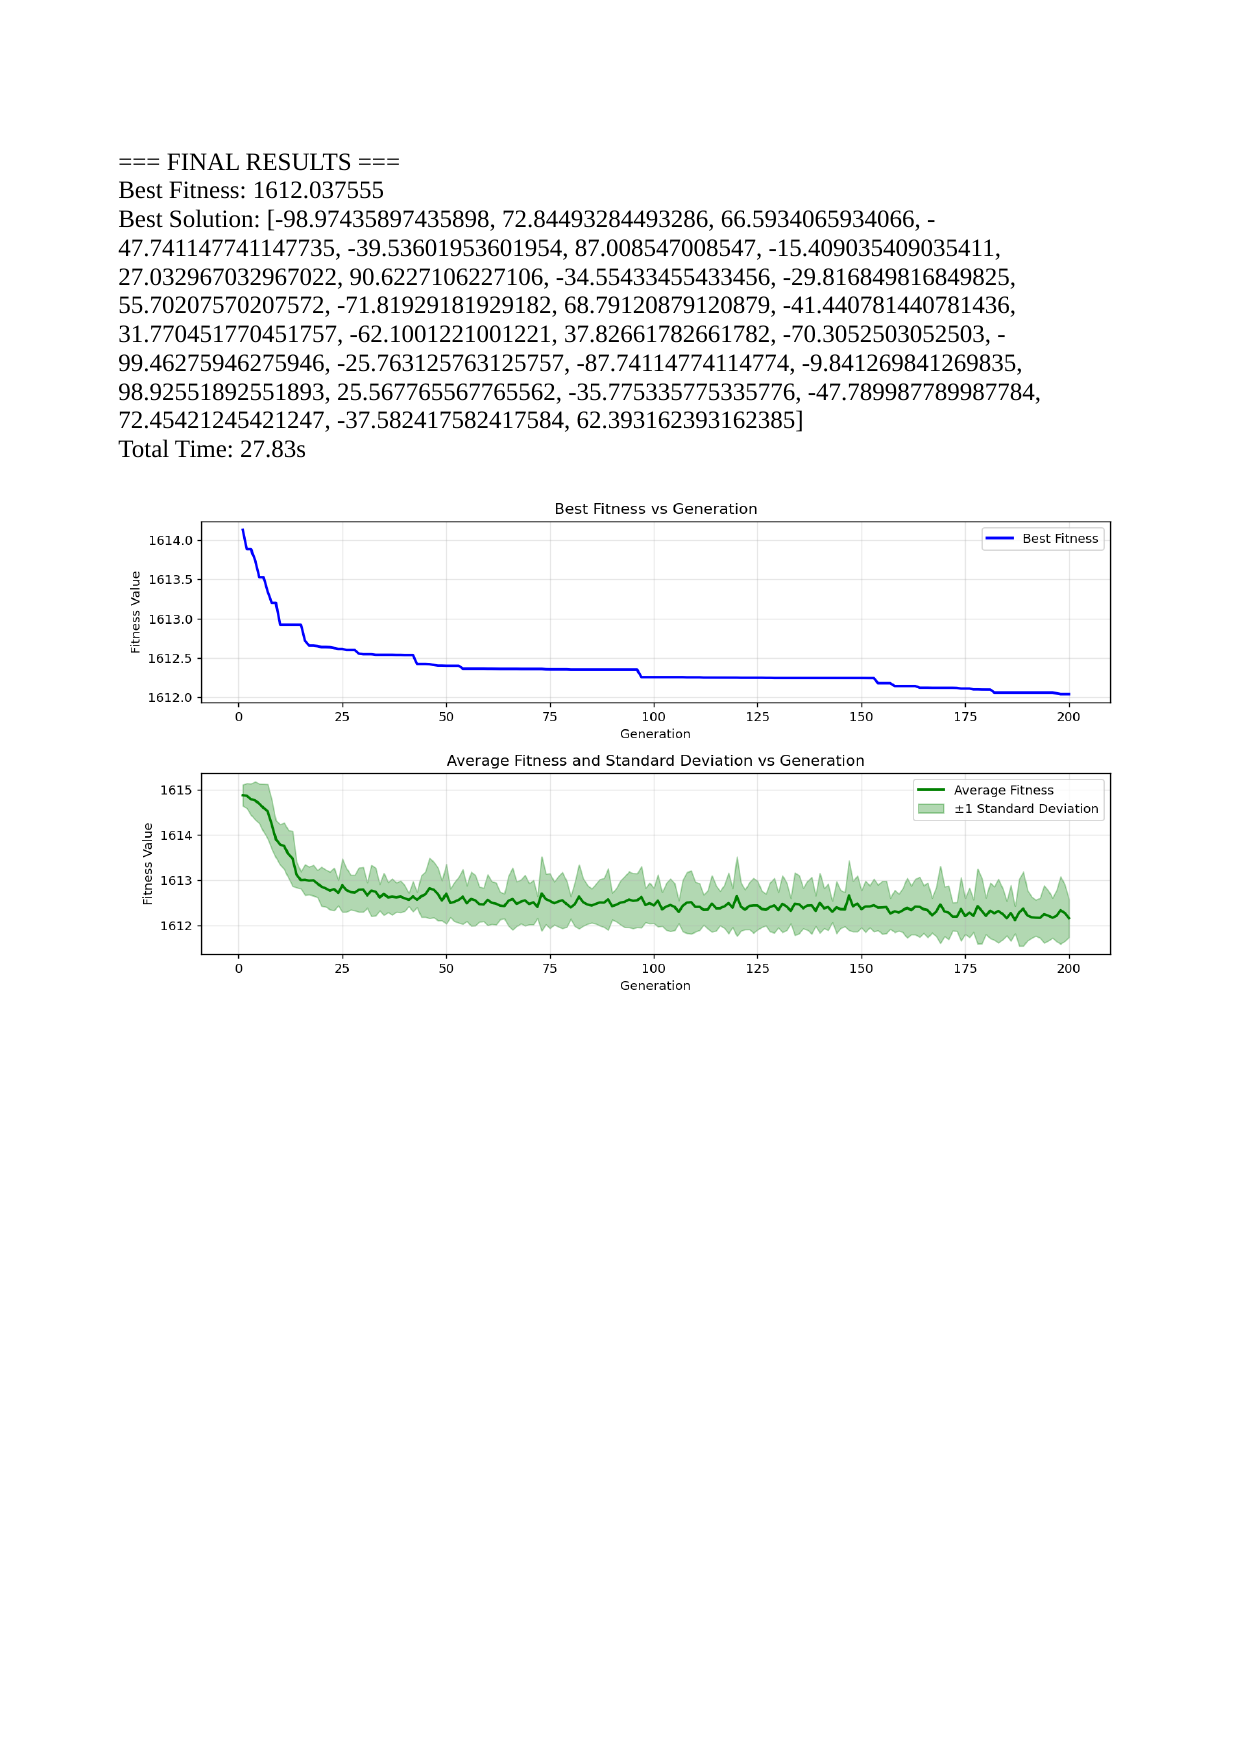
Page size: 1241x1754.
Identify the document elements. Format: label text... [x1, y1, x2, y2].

text Best Fitness: 1612.037555 [118, 176, 1122, 204]
text Total Time: 27.83s [118, 434, 1122, 463]
text === FINAL RESULTS === [118, 147, 1122, 176]
text Best Solution: [-98.97435897435898, 72.84493284493286, 66.5934065934066, -47.741147741147735, -39.53601953601954, 87.008547008547, -15.409035409035411, 27.032967032967022, 90.6227106227106, -34.55433455433456, -29.816849816849825, 55.70207570207572, -71.81929181929182, 68.79120879120879, -41.440781440781436, 31.770451770451757, -62.1001221001221, 37.82661782661782, -70.3052503052503, -99.46275946275946, -25.763125763125757, -87.74114774114774, -9.841269841269835, 98.92551892551893, 25.567765567765562, -35.775335775335776, -47.789987789987784, 72.45421245421247, -37.582417582417584, 62.393162393162385] [118, 204, 1122, 434]
picture [118, 491, 1123, 1004]
